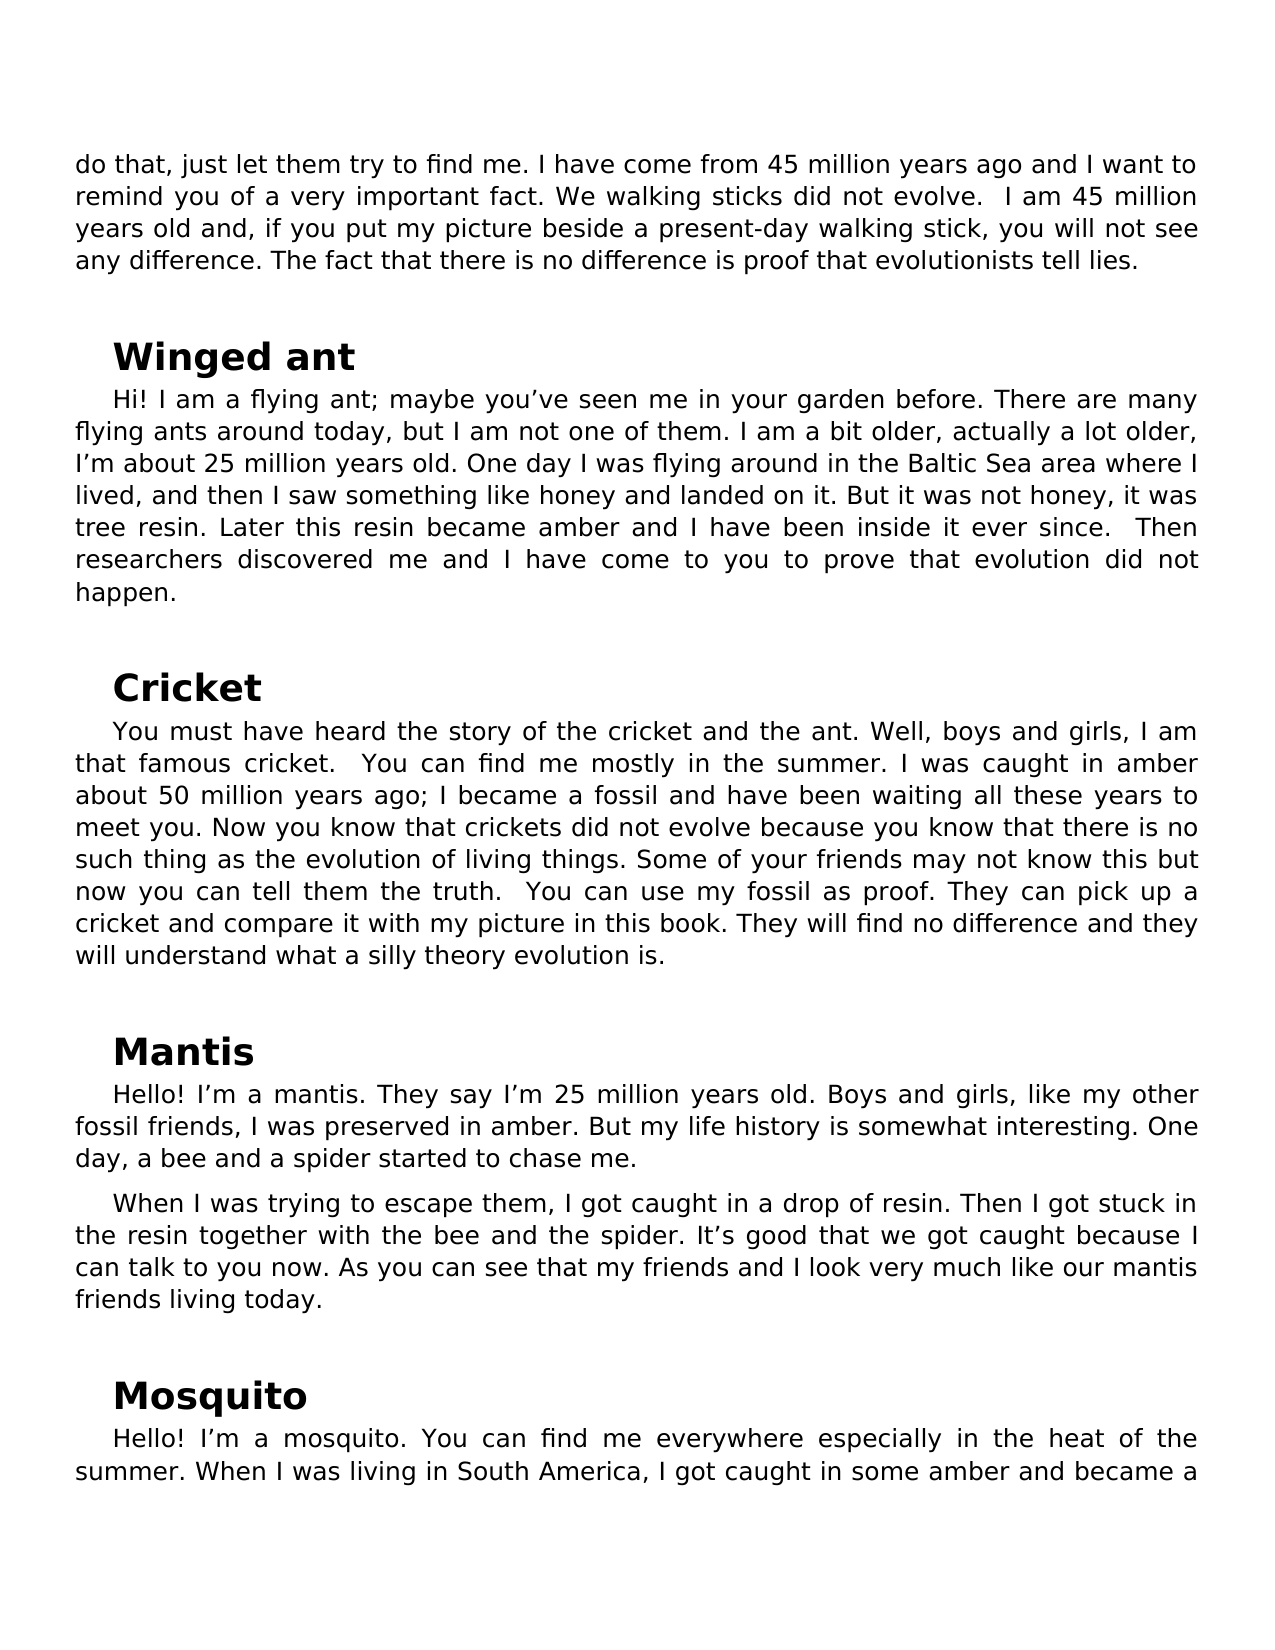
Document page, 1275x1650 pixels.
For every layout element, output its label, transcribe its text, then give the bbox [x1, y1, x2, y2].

subtitle Mosquito [112, 1375, 1200, 1418]
text do that, just let them try to find me. I have come from 45 million years ago and I want to remind you of a very important fact. We walking sticks did not evolve. I am 45 million years old and, if you put my picture beside a present-day walking stick, you will not see any difference. The fact that there is no difference is proof that evolutionists tell lies. [75, 150, 1200, 275]
subtitle Cricket [112, 667, 1200, 711]
subtitle Mantis [112, 1031, 1200, 1074]
subtitle Winged ant [112, 335, 1200, 379]
text Hello! I’m a mantis. They say I’m 25 million years old. Boys and girls, like my other fossil friends, I was preserved in amber. But my life history is somewhat interesting. One day, a bee and a spider started to chase me. [75, 1081, 1200, 1174]
text Hello! I’m a mosquito. You can find me everywhere especially in the heat of the summer. When I was living in South America, I got caught in some amber and became a [75, 1424, 1200, 1486]
text When I was trying to escape them, I got caught in a drop of resin. Then I got stuck in the resin together with the bee and the spider. It’s good that we got caught because I can talk to you now. As you can see that my friends and I look very much like our mantis friends living today. [75, 1189, 1200, 1315]
text You must have heard the story of the cricket and the ant. Well, boys and girls, I am that famous cricket. You can find me mostly in the summer. I was caught in amber about 50 million years ago; I became a fossil and have been waiting all these years to meet you. Now you know that crickets did not evolve because you know that there is no such thing as the evolution of living things. Some of your friends may not know this but now you can tell them the truth. You can use my fossil as proof. They can pick up a cricket and compare it with my picture in this book. They will find no difference and they will understand what a silly theory evolution is. [75, 717, 1200, 971]
text Hi! I am a flying ant; maybe you’ve seen me in your garden before. There are many flying ants around today, but I am not one of them. I am a bit older, actually a lot older, I’m about 25 million years old. One day I was flying around in the Baltic Sea area where I lived, and then I saw something like honey and landed on it. But it was not honey, it was tree resin. Later this resin became amber and I have been inside it ever since. Then researchers discovered me and I have come to you to prove that evolution did not happen. [75, 385, 1200, 607]
